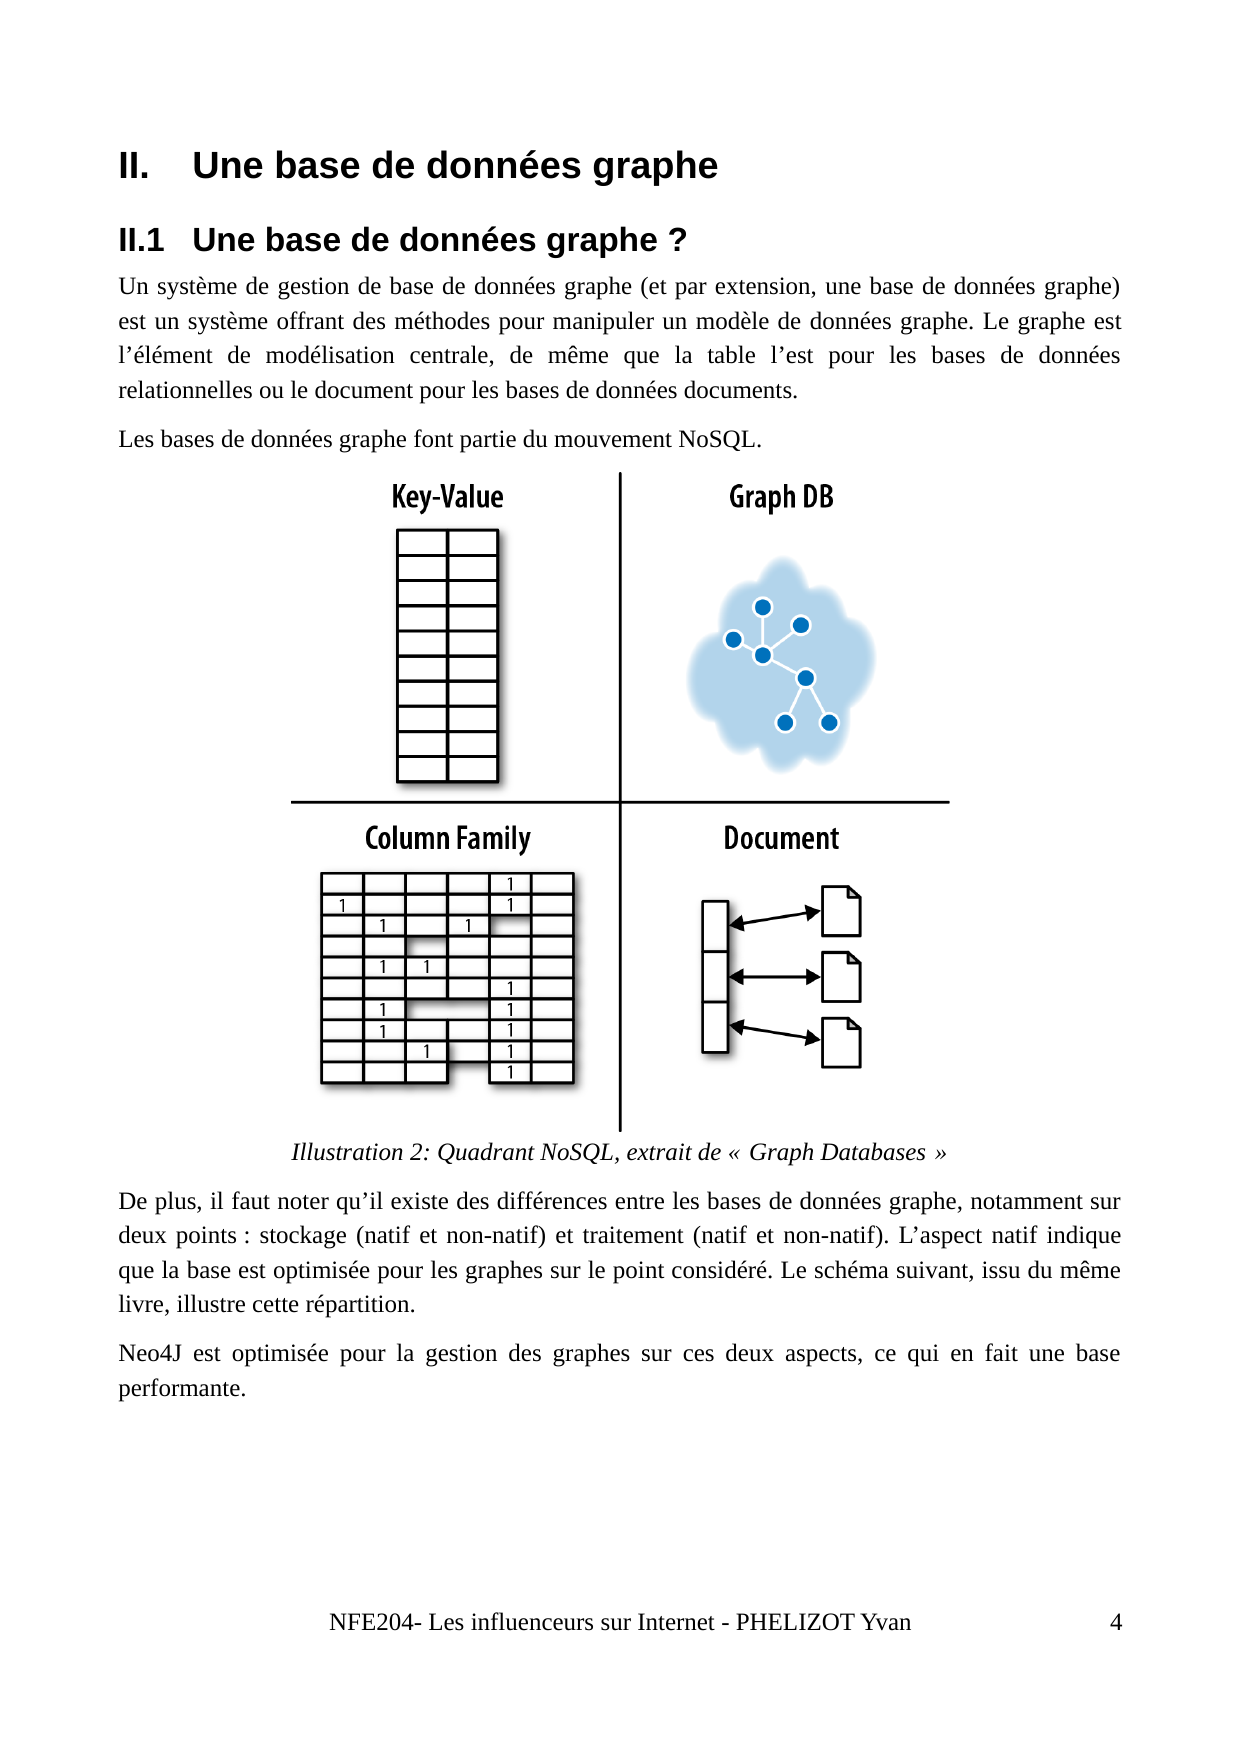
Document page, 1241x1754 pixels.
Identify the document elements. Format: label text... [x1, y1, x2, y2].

text Illustration 2: Quadrant NoSQL, extrait de « Graph Databases » [291, 1132, 950, 1166]
subtitle Une base de données graphe [118, 143, 1122, 187]
subtitle Une base de données graphe ? [118, 220, 1122, 259]
picture [291, 472, 950, 1132]
text De plus, il faut noter qu’il existe des différences entre les bases de données graphe, notamment sur deux points : stockage (natif et non-natif) et traitement (natif et non-natif). L’aspect natif indique que la base est optimisée pour les graphes sur le point considéré. Le schéma suivant, issu du même livre, illustre cette répartition. [118, 1186, 1122, 1318]
text Les bases de données graphe font partie du mouvement NoSQL. [118, 424, 1122, 452]
text Un système de gestion de base de données graphe (et par extension, une base de données graphe) est un système offrant des méthodes pour manipuler un modèle de données graphe. Le graphe est l’élément de modélisation centrale, de même que la table l’est pour les bases de données relationnelles ou le document pour les bases de données documents. [118, 271, 1122, 403]
text Neo4J est optimisée pour la gestion des graphes sur ces deux aspects, ce qui en fait une base performante. [118, 1338, 1122, 1402]
